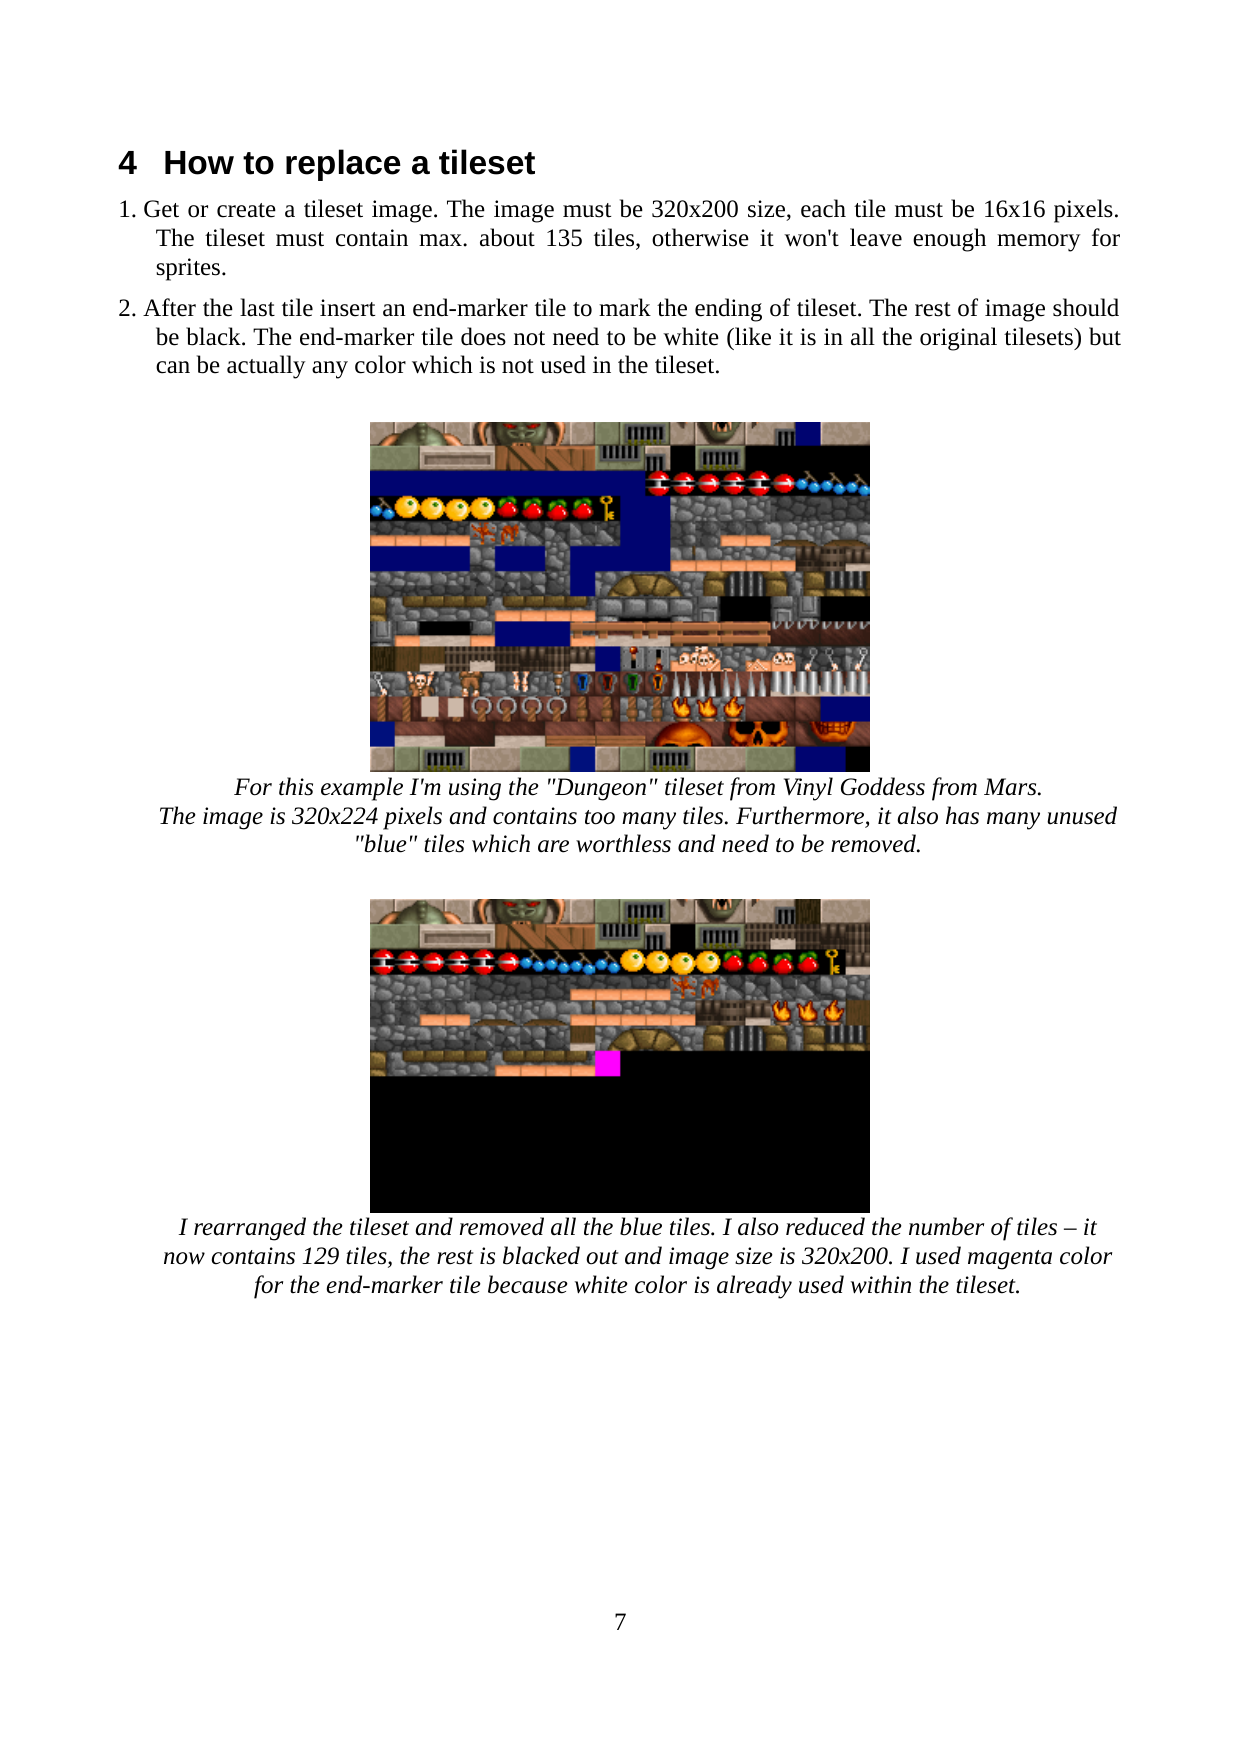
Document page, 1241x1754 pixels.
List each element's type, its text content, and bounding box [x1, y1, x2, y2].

picture [370, 422, 870, 772]
list After the last tile insert an end-marker tile to mark the ending of tileset. The rest of image should be black. The end-marker tile does not need to be white (like it is in all the original tilesets) but can be actually any color which is not used in the tileset. [118, 293, 1122, 379]
subtitle How to replace a tileset [118, 143, 1122, 182]
list Get or create a tileset image. The image must be 320x200 size, each tile must be 16x16 pixels. The tileset must contain max. about 135 tiles, otherwise it won't leave enough memory for sprites. [118, 194, 1122, 281]
list I rearranged the tileset and removed all the blue tiles. I also reduced the number of tiles – it now contains 129 tiles, the rest is blacked out and image size is 320x200. I used magenta color for the end-marker tile because white color is already used within the tileset. [118, 899, 1122, 1298]
list For this example I'm using the "Dungeon" tileset from Vinyl Goddess from Mars. The image is 320x224 pixels and contains too many tiles. Furthermore, it also has many unused "blue" tiles which are worthless and need to be removed. [118, 433, 1122, 887]
